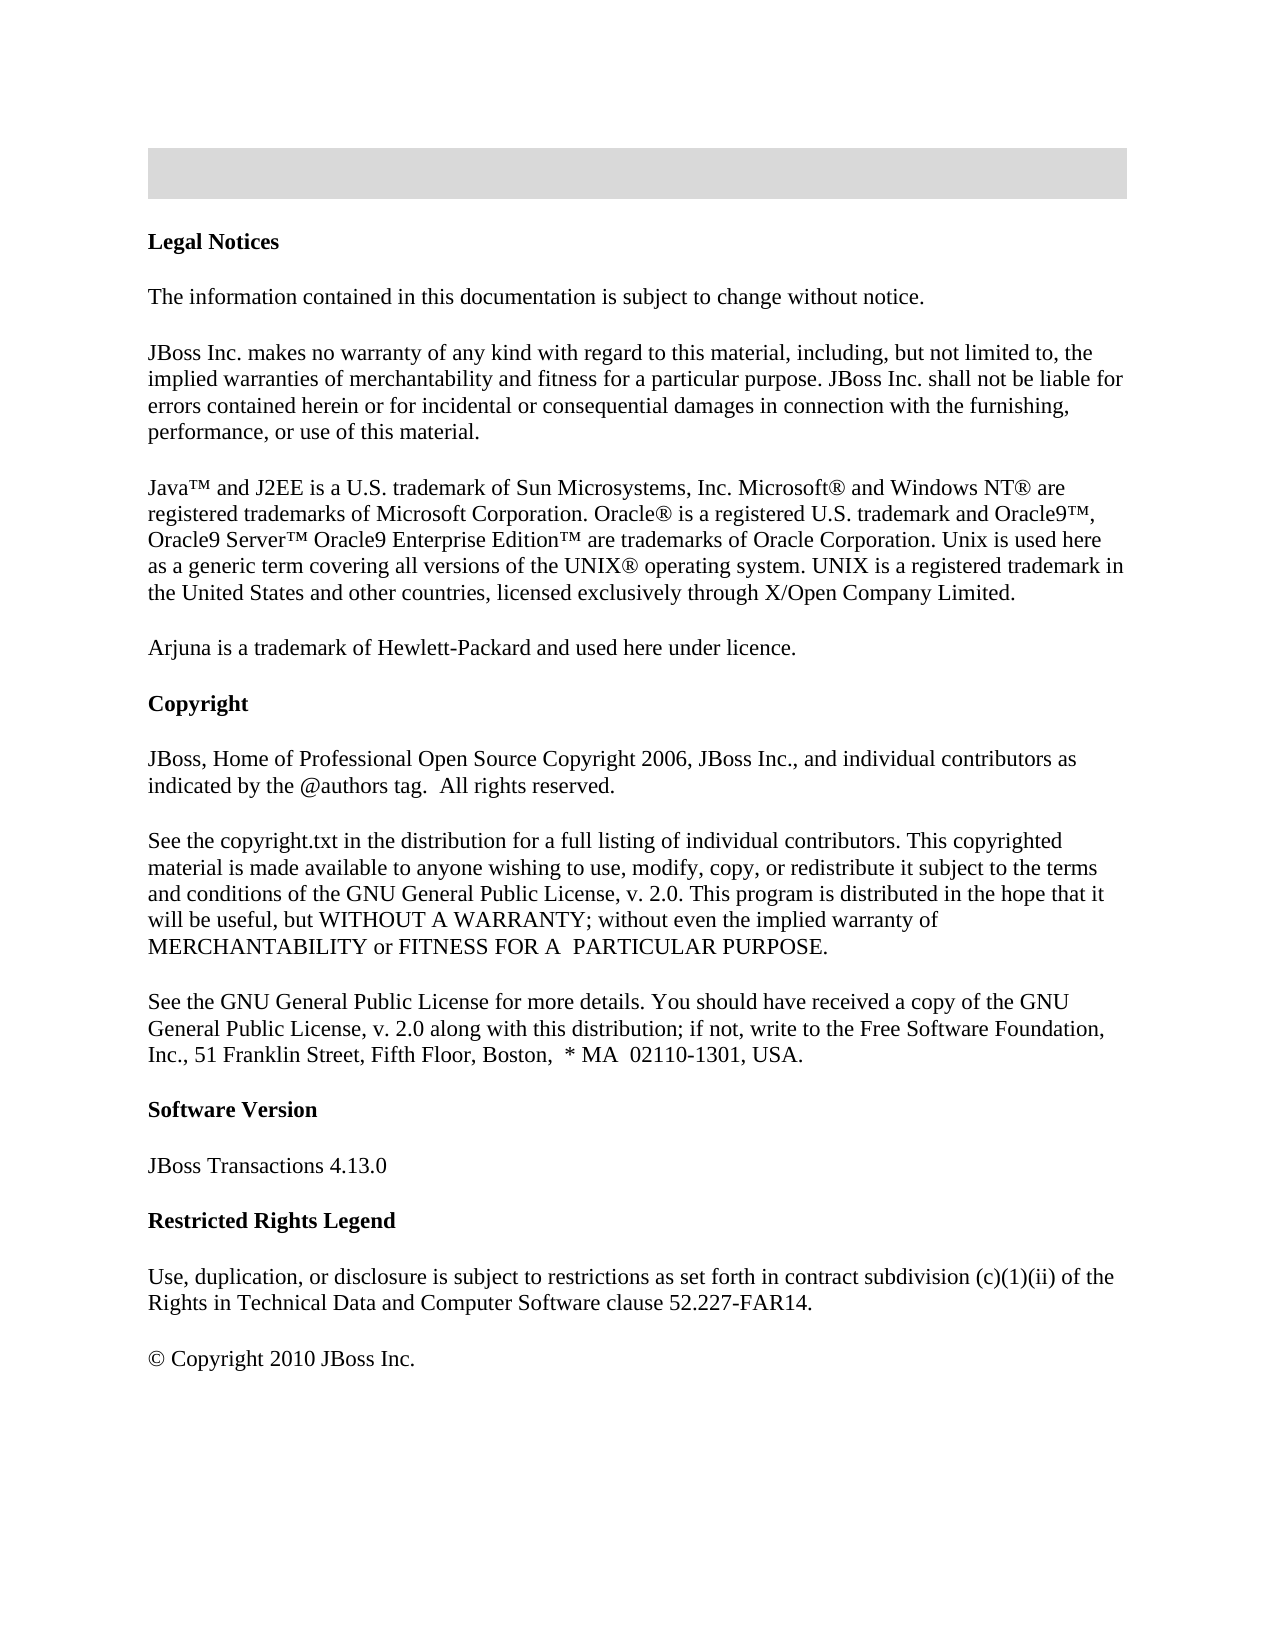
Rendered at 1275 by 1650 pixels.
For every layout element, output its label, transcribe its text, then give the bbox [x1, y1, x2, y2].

text See the GNU General Public License for more details. You should have received a copy of the GNU General Public License, v. 2.0 along with this distribution; if not, write to the Free Software Foundation, Inc., 51 Franklin Street, Fifth Floor, Boston, * MA 02110-1301, USA. [148, 988, 1127, 1067]
text Copyright [148, 690, 1127, 716]
text Restricted Rights Legend [148, 1208, 1127, 1234]
text © Copyright 2010 JBoss Inc. [148, 1345, 1127, 1371]
text Software Version [148, 1097, 1127, 1123]
text Arjuna is a trademark of Hewlett-Packard and used here under licence. [148, 634, 1127, 661]
text See the copyright.txt in the distribution for a full listing of individual contributors. This copyrighted material is made available to anyone wishing to use, modify, copy, or redistribute it subject to the terms and conditions of the GNU General Public License, v. 2.0. This program is distributed in the hope that it will be useful, but WITHOUT A WARRANTY; without even the implied warranty of MERCHANTABILITY or FITNESS FOR A PARTICULAR PURPOSE. [148, 827, 1127, 959]
text JBoss Transactions 4.11.0 [148, 1152, 1127, 1178]
text The information contained in this documentation is subject to change without notice. [148, 283, 1127, 310]
text Use, duplication, or disclosure is subject to restrictions as set forth in contract subdivision (c)(1)(ii) of the Rights in Technical Data and Computer Software clause 52.227-FAR14. [148, 1263, 1127, 1316]
text JBoss, Home of Professional Open Source Copyright 2006, JBoss Inc., and individual contributors as indicated by the @authors tag. All rights reserved. [148, 746, 1127, 798]
text Java™ and J2EE is a U.S. trademark of Sun Microsystems, Inc. Microsoft® and Windows NT® are registered trademarks of Microsoft Corporation. Oracle® is a registered U.S. trademark and Oracle9™, Oracle9 Server™ Oracle9 Enterprise Edition™ are trademarks of Oracle Corporation. Unix is used here as a generic term covering all versions of the UNIX® operating system. UNIX is a registered trademark in the United States and other countries, licensed exclusively through X/Open Company Limited. [148, 473, 1127, 605]
text JBoss Inc. makes no warranty of any kind with regard to this material, including, but not limited to, the implied warranties of merchantability and fitness for a particular purpose. JBoss Inc. shall not be liable for errors contained herein or for incidental or consequential damages in connection with the furnishing, performance, or use of this material. [148, 339, 1127, 444]
text Legal Notices [148, 228, 1127, 254]
